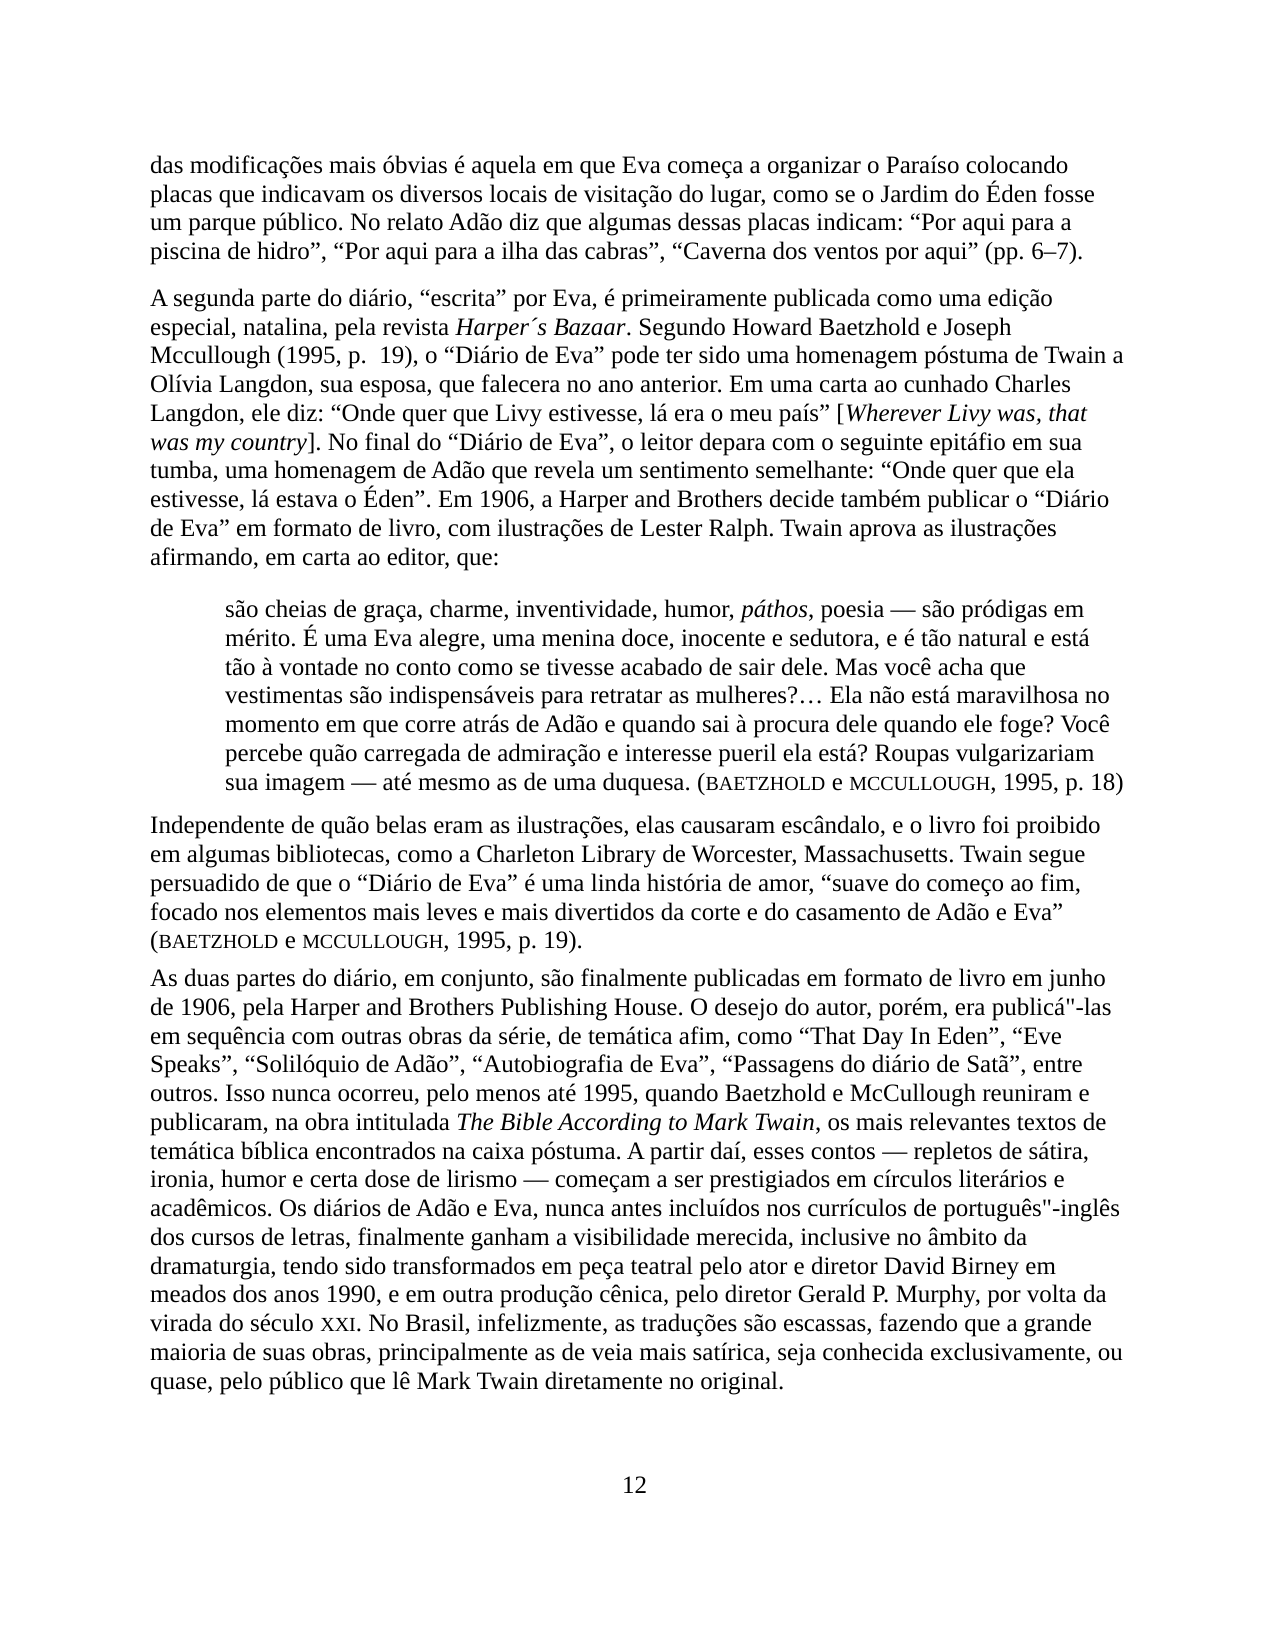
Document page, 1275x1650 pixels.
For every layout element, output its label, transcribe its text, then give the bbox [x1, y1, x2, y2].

text A segunda parte do diário, “escrita” por Eva, é primeiramente publicada como uma edição especial, natalina, pela revista Harper´s Bazaar. Segundo Howard Baetzhold e Joseph Mccullough (1995, p. 19), o “Diário de Eva” pode ter sido uma homenagem póstuma de Twain a Olívia Langdon, sua esposa, que falecera no ano anterior. Em uma carta ao cunhado Charles Langdon, ele diz: “Onde quer que Livy estivesse, lá era o meu país” [Wherever Livy was, that was my country]. No final do “Diário de Eva”, o leitor depara com o seguinte epitáfio em sua tumba, uma homenagem de Adão que revela um sentimento semelhante: “Onde quer que ela estivesse, lá estava o Éden”. Em 1906, a Harper and Brothers decide também publicar o “Diário de Eva” em formato de livro, com ilustrações de Lester Ralph. Twain aprova as ilustrações afirmando, em carta ao editor, que: [150, 283, 1125, 570]
text são cheias de graça, charme, inventividade, humor, páthos, poesia — são pródigas em mérito. É uma Eva alegre, uma menina doce, inocente e sedutora, e é tão natural e está tão à vontade no conto como se tivesse acabado de sair dele. Mas você acha que vestimentas são indispensáveis para retratar as mulheres?… Ela não está maravilhosa no momento em que corre atrás de Adão e quando sai à procura dele quando ele foge? Você percebe quão carregada de admiração e interesse pueril ela está? Roupas vulgarizariam sua imagem — até mesmo as de uma duquesa. (baetzhold e mccullough, 1995, p. 18) [225, 594, 1125, 796]
text Independente de quão belas eram as ilustrações, elas causaram escândalo, e o livro foi proibido em algumas bibliotecas, como a Charleton Library de Worcester, Massachusetts. Twain segue persuadido de que o “Diário de Eva” é uma linda história de amor, “suave do começo ao fim, focado nos elementos mais leves e mais divertidos da corte e do casamento de Adão e Eva” (baetzhold e mccullough, 1995, p. 19). [150, 811, 1125, 954]
text As duas partes do diário, em conjunto, são finalmente publicadas em formato de livro em junho de 1906, pela Harper and Brothers Publishing House. O desejo do autor, porém, era publicá"-las em sequência com outras obras da série, de temática afim, como “That Day In Eden”, “Eve Speaks”, “Solilóquio de Adão”, “Autobiografia de Eva”, “Passagens do diário de Satã”, entre outros. Isso nunca ocorreu, pelo menos até 1995, quando Baetzhold e McCullough reuniram e publicaram, na obra intitulada The Bible According to Mark Twain, os mais relevantes textos de temática bíblica encontrados na caixa póstuma. A partir daí, esses contos — repletos de sátira, ironia, humor e certa dose de lirismo — começam a ser prestigiados em círculos literários e acadêmicos. Os diários de Adão e Eva, nunca antes incluídos nos currículos de português"-inglês dos cursos de letras, finalmente ganham a visibilidade merecida, inclusive no âmbito da dramaturgia, tendo sido transformados em peça teatral pelo ator e diretor David Birney em meados dos anos 1990, e em outra produção cênica, pelo diretor Gerald P. Murphy, por volta da virada do século xxi. No Brasil, infelizmente, as traduções são escassas, fazendo que a grande maioria de suas obras, principalmente as de veia mais satírica, seja conhecida exclusivamente, ou quase, pelo público que lê Mark Twain diretamente no original. [150, 963, 1125, 1394]
text das modificações mais óbvias é aquela em que Eva começa a organizar o Paraíso colocando placas que indicavam os diversos locais de visitação do lugar, como se o Jardim do Éden fosse um parque público. No relato Adão diz que algumas dessas placas indicam: “Por aqui para a piscina de hidro”, “Por aqui para a ilha das cabras”, “Caverna dos ventos por aqui” (pp. 6–7). [150, 150, 1125, 265]
